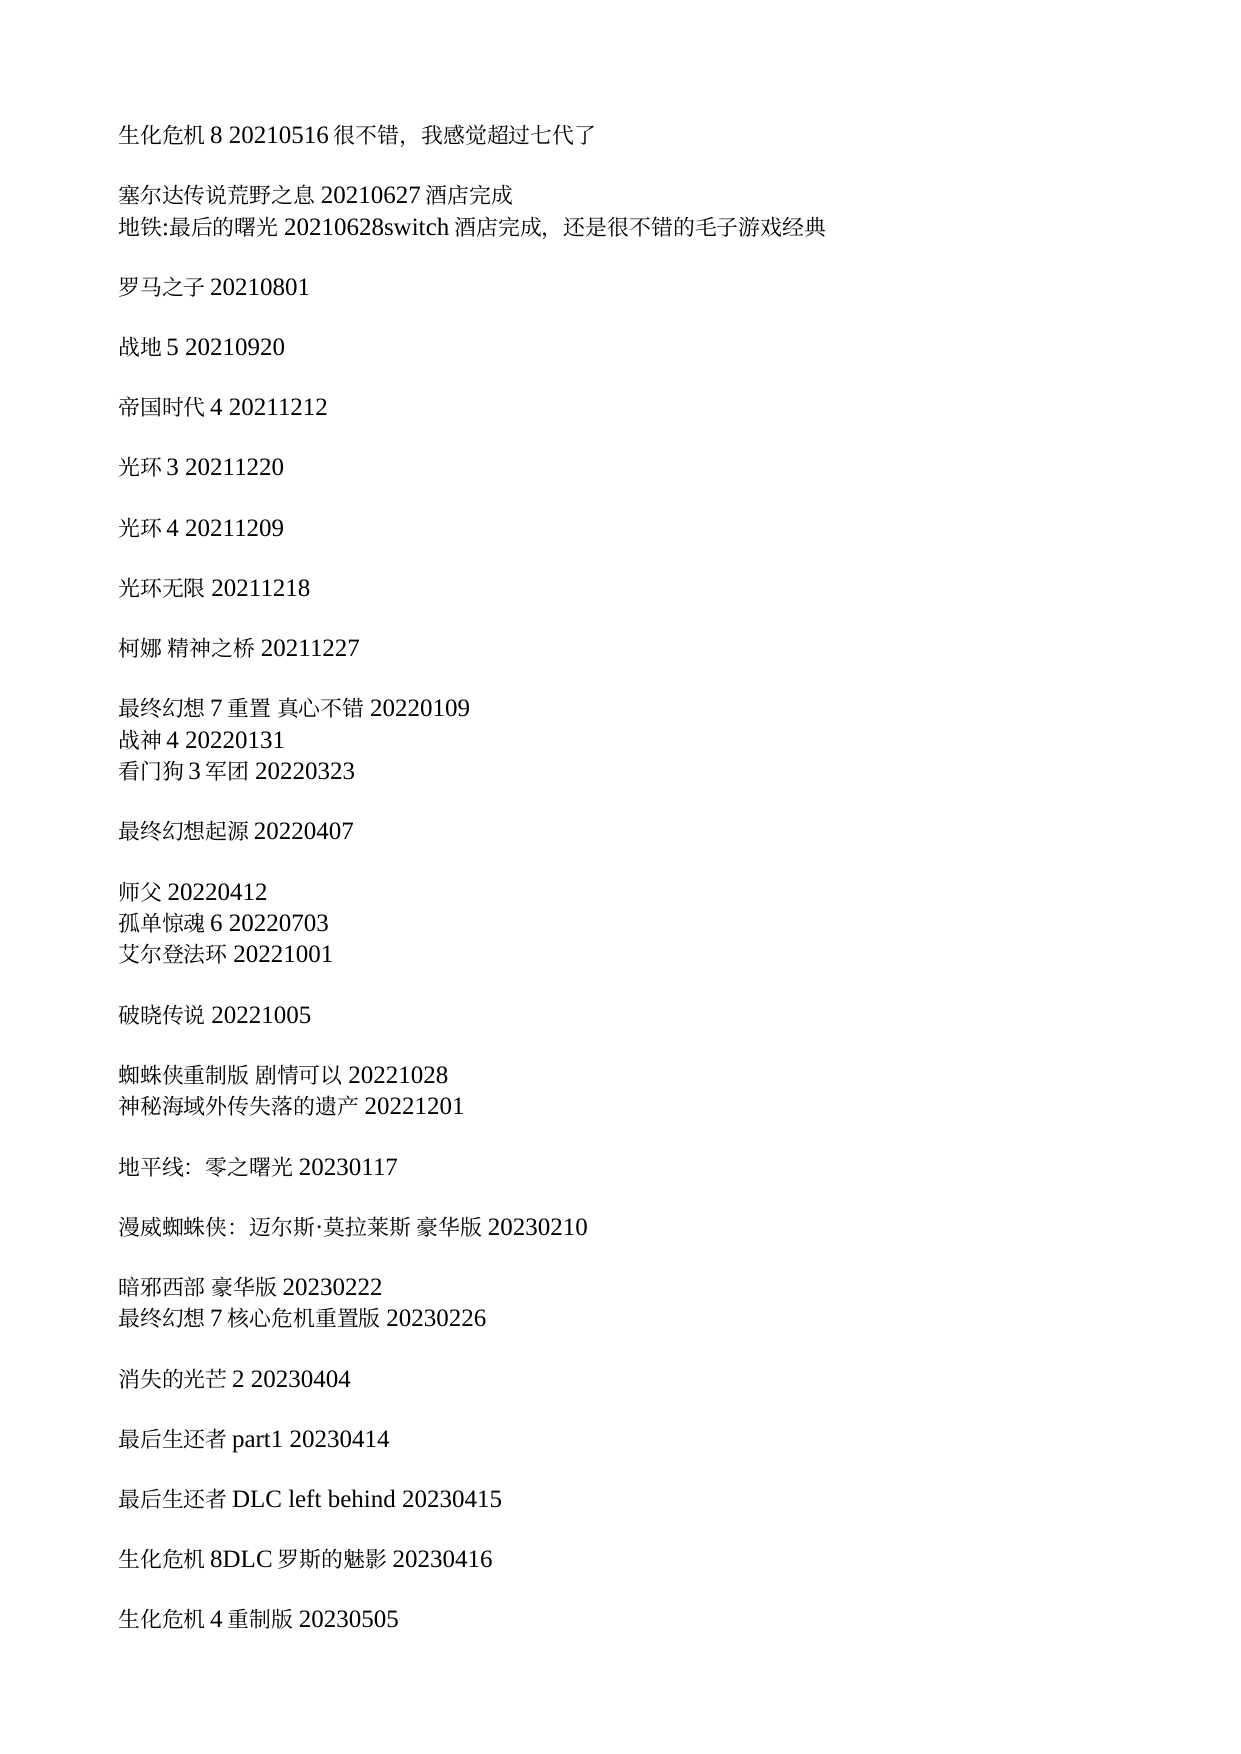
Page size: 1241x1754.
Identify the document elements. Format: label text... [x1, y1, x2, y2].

text 战神4 20220131 [118, 723, 1122, 754]
text 最后生还者DLC left behind 20230415 [118, 1482, 1122, 1514]
text 地铁:最后的曙光 20210628switch酒店完成，还是很不错的毛子游戏经典 [118, 210, 1122, 241]
text 最终幻想起源20220407 [118, 814, 1122, 846]
text 破晓传说 20221005 [118, 998, 1122, 1029]
text 蜘蛛侠重制版 剧情可以 20221028 [118, 1058, 1122, 1089]
text 消失的光芒2 20230404 [118, 1362, 1122, 1393]
text 帝国时代4 20211212 [118, 390, 1122, 422]
text 战地5 20210920 [118, 330, 1122, 362]
text 塞尔达传说荒野之息 20210627酒店完成 [118, 178, 1122, 210]
text 生化危机4重制版 20230505 [118, 1603, 1122, 1634]
text 柯娜 精神之桥 20211227 [118, 631, 1122, 663]
text 光环4 20211209 [118, 511, 1122, 542]
text 光环无限 20211218 [118, 571, 1122, 602]
text 看门狗3军团 20220323 [118, 754, 1122, 786]
text 罗马之子20210801 [118, 270, 1122, 301]
text 生化危机8DLC罗斯的魅影 20230416 [118, 1542, 1122, 1574]
text 地平线：零之曙光 20230117 [118, 1150, 1122, 1181]
text 暗邪西部 豪华版 20230222 [118, 1270, 1122, 1302]
text 孤单惊魂6 20220703 [118, 906, 1122, 938]
text 神秘海域外传失落的遗产 20221201 [118, 1089, 1122, 1121]
text 艾尔登法环 20221001 [118, 938, 1122, 969]
text 最后生还者part1 20230414 [118, 1422, 1122, 1453]
text 最终幻想7核心危机重置版 20230226 [118, 1302, 1122, 1333]
text 最终幻想7重置 真心不错 20220109 [118, 691, 1122, 723]
text 光环3 20211220 [118, 451, 1122, 482]
text 生化危机8 20210516很不错，我感觉超过七代了 [118, 118, 1122, 149]
text 师父 20220412 [118, 875, 1122, 906]
text 漫威蜘蛛侠：迈尔斯·莫拉莱斯 豪华版 20230210 [118, 1210, 1122, 1241]
